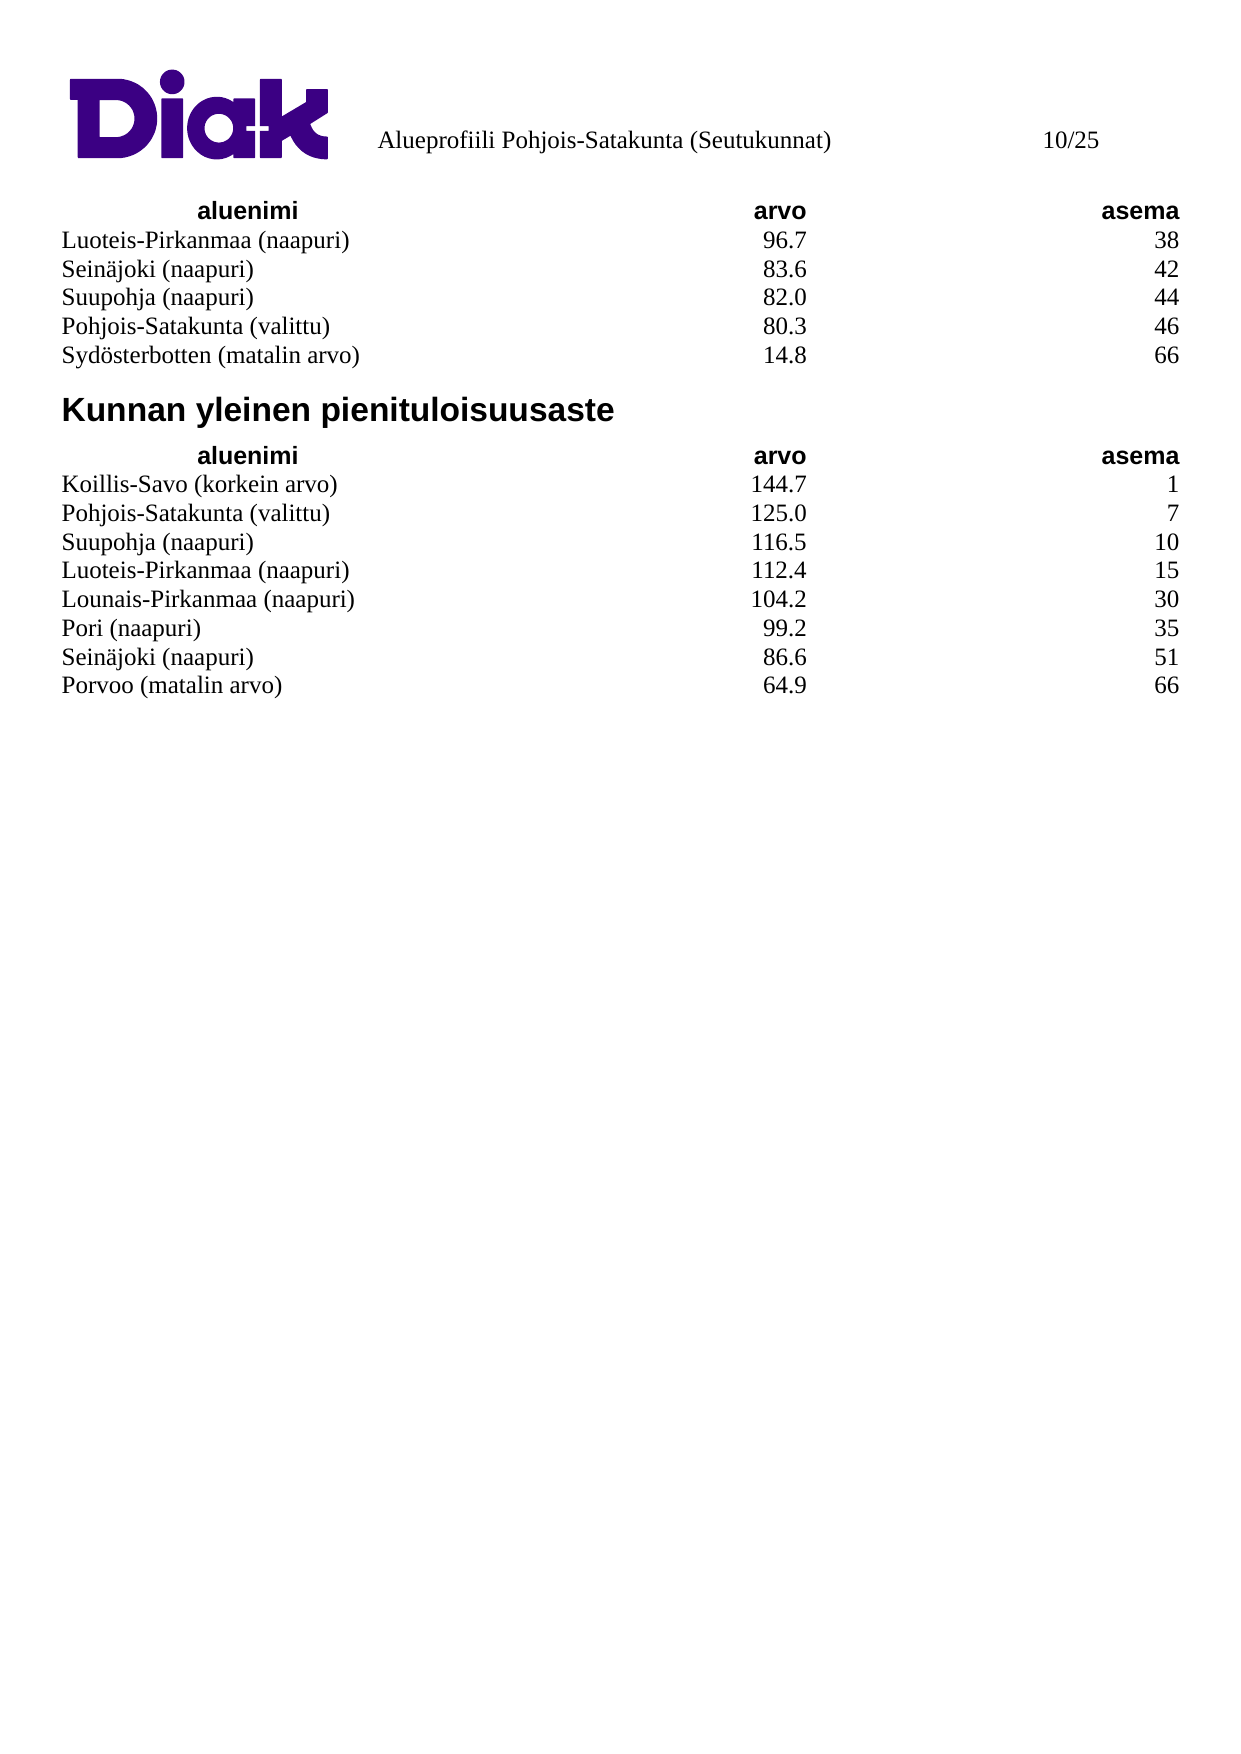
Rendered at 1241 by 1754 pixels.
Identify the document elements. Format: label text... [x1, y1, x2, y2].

table_cell 112.4 [434, 556, 806, 584]
table_cell 66 [806, 340, 1179, 369]
table_cell 82.0 [434, 283, 806, 311]
table_cell 30 [806, 584, 1179, 613]
table_cell 15 [806, 556, 1179, 584]
table_cell Koillis-Savo (korkein arvo) [61, 469, 434, 498]
table_cell Seinäjoki (naapuri) [61, 254, 434, 282]
table_cell 66 [806, 671, 1179, 699]
table_cell 80.3 [434, 311, 806, 340]
table_cell 104.2 [434, 584, 806, 613]
table_header aluenimi [61, 196, 434, 225]
table_cell 83.6 [434, 254, 806, 282]
table_cell Pohjois-Satakunta (valittu) [61, 498, 434, 527]
table_cell 14.8 [434, 340, 806, 369]
table_header asema [806, 441, 1179, 469]
table_cell 99.2 [434, 613, 806, 642]
subtitle Kunnan yleinen pienituloisuusaste [61, 389, 1179, 428]
table_cell 42 [806, 254, 1179, 282]
table_cell 125.0 [434, 498, 806, 527]
table_cell 1 [806, 469, 1179, 498]
table_cell 144.7 [434, 469, 806, 498]
table_cell 86.6 [434, 642, 806, 671]
table_header arvo [434, 441, 806, 469]
table_cell Luoteis-Pirkanmaa (naapuri) [61, 556, 434, 584]
table_cell Sydösterbotten (matalin arvo) [61, 340, 434, 369]
table_cell 38 [806, 225, 1179, 254]
table_cell 46 [806, 311, 1179, 340]
table_cell 35 [806, 613, 1179, 642]
table_cell Porvoo (matalin arvo) [61, 671, 434, 699]
table_cell 64.9 [434, 671, 806, 699]
table_cell Suupohja (naapuri) [61, 283, 434, 311]
table_cell Lounais-Pirkanmaa (naapuri) [61, 584, 434, 613]
table_header arvo [434, 196, 806, 225]
table_cell 44 [806, 283, 1179, 311]
table_cell 116.5 [434, 527, 806, 556]
table_cell Suupohja (naapuri) [61, 527, 434, 556]
table_cell 51 [806, 642, 1179, 671]
table_cell 96.7 [434, 225, 806, 254]
table_header asema [806, 196, 1179, 225]
table_cell Seinäjoki (naapuri) [61, 642, 434, 671]
table_header aluenimi [61, 441, 434, 469]
table_cell Pohjois-Satakunta (valittu) [61, 311, 434, 340]
table_cell Pori (naapuri) [61, 613, 434, 642]
table_cell 10 [806, 527, 1179, 556]
table_cell 7 [806, 498, 1179, 527]
table_cell Luoteis-Pirkanmaa (naapuri) [61, 225, 434, 254]
